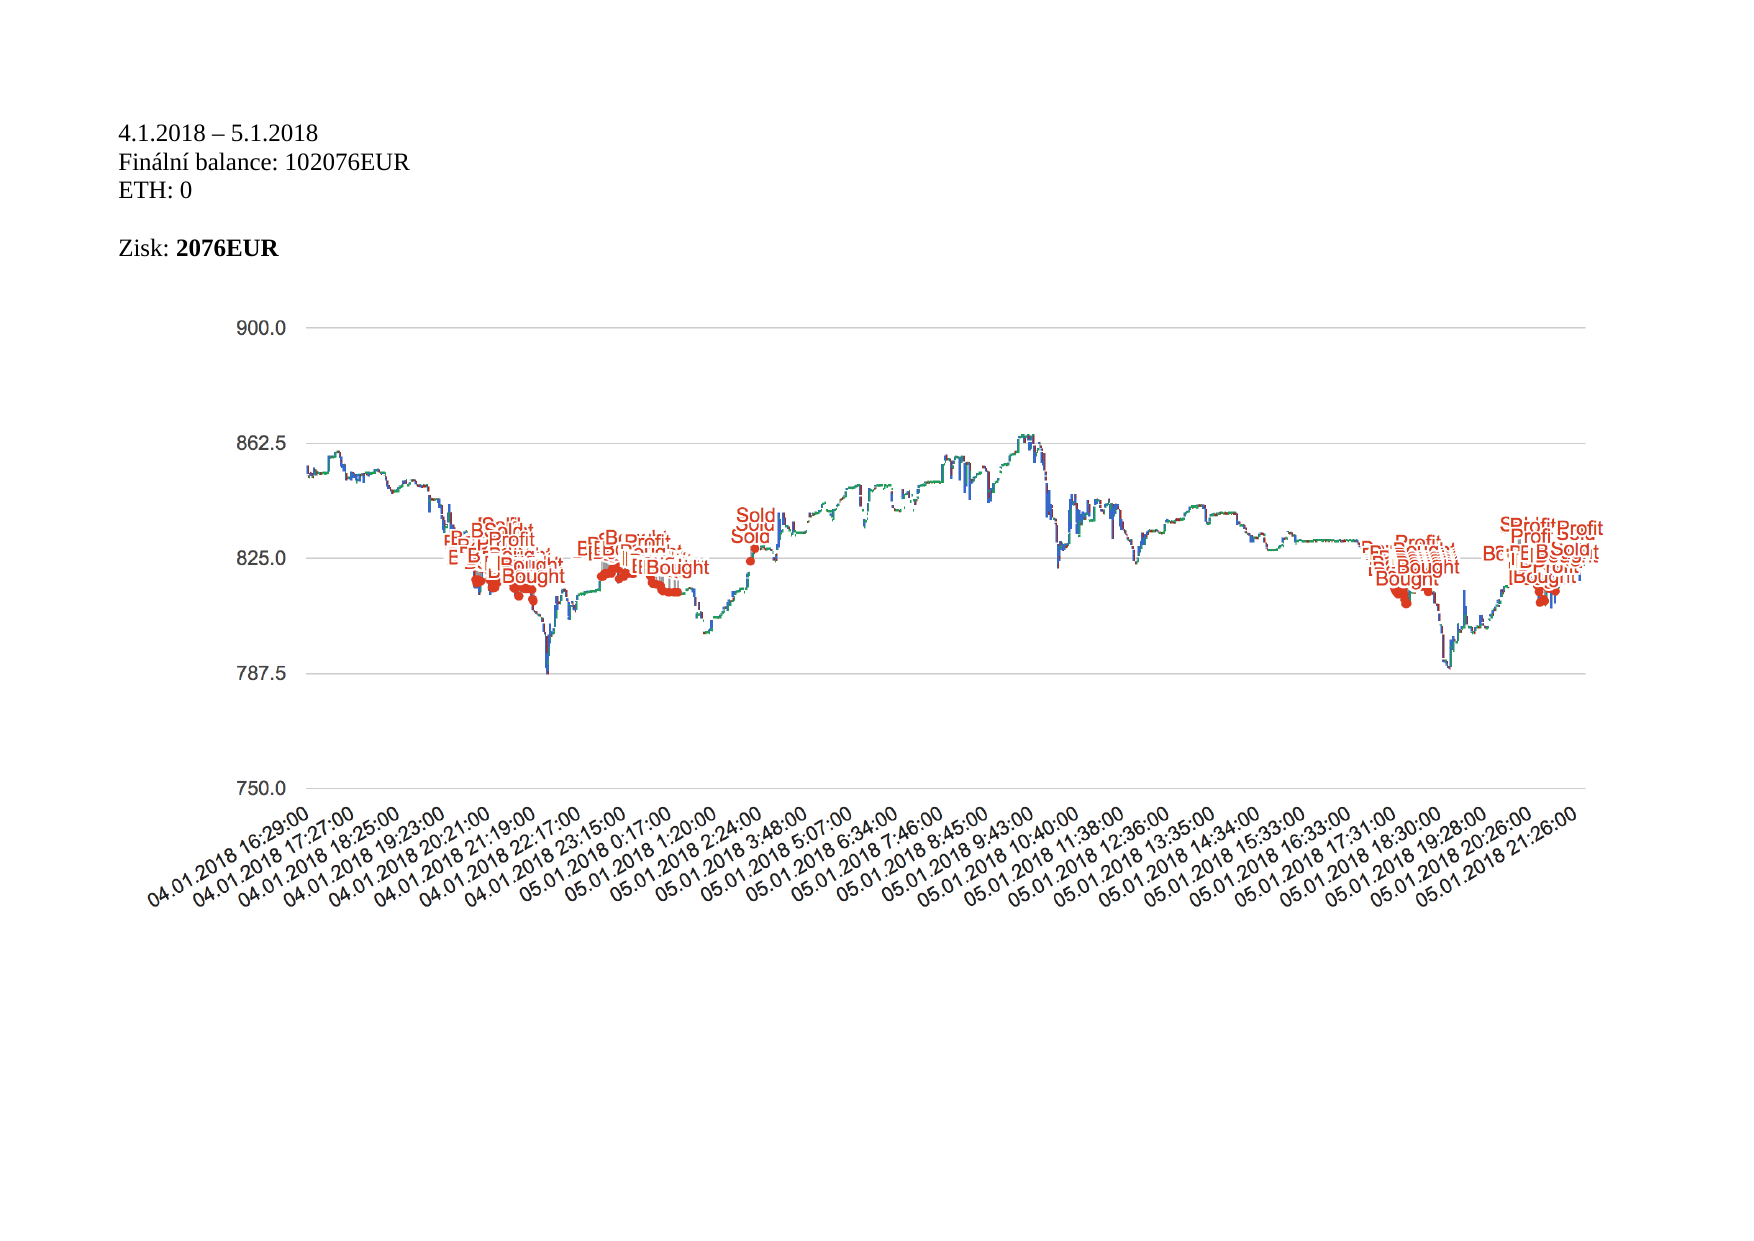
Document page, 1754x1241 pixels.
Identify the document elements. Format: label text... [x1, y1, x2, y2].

text Finální balance: 102076EUR [118, 147, 1636, 176]
text ETH: 0 [118, 176, 1636, 204]
text Zisk: 2076EUR [118, 233, 1636, 261]
picture [118, 261, 1636, 989]
text 4.1.2018 – 5.1.2018 [118, 118, 1636, 147]
